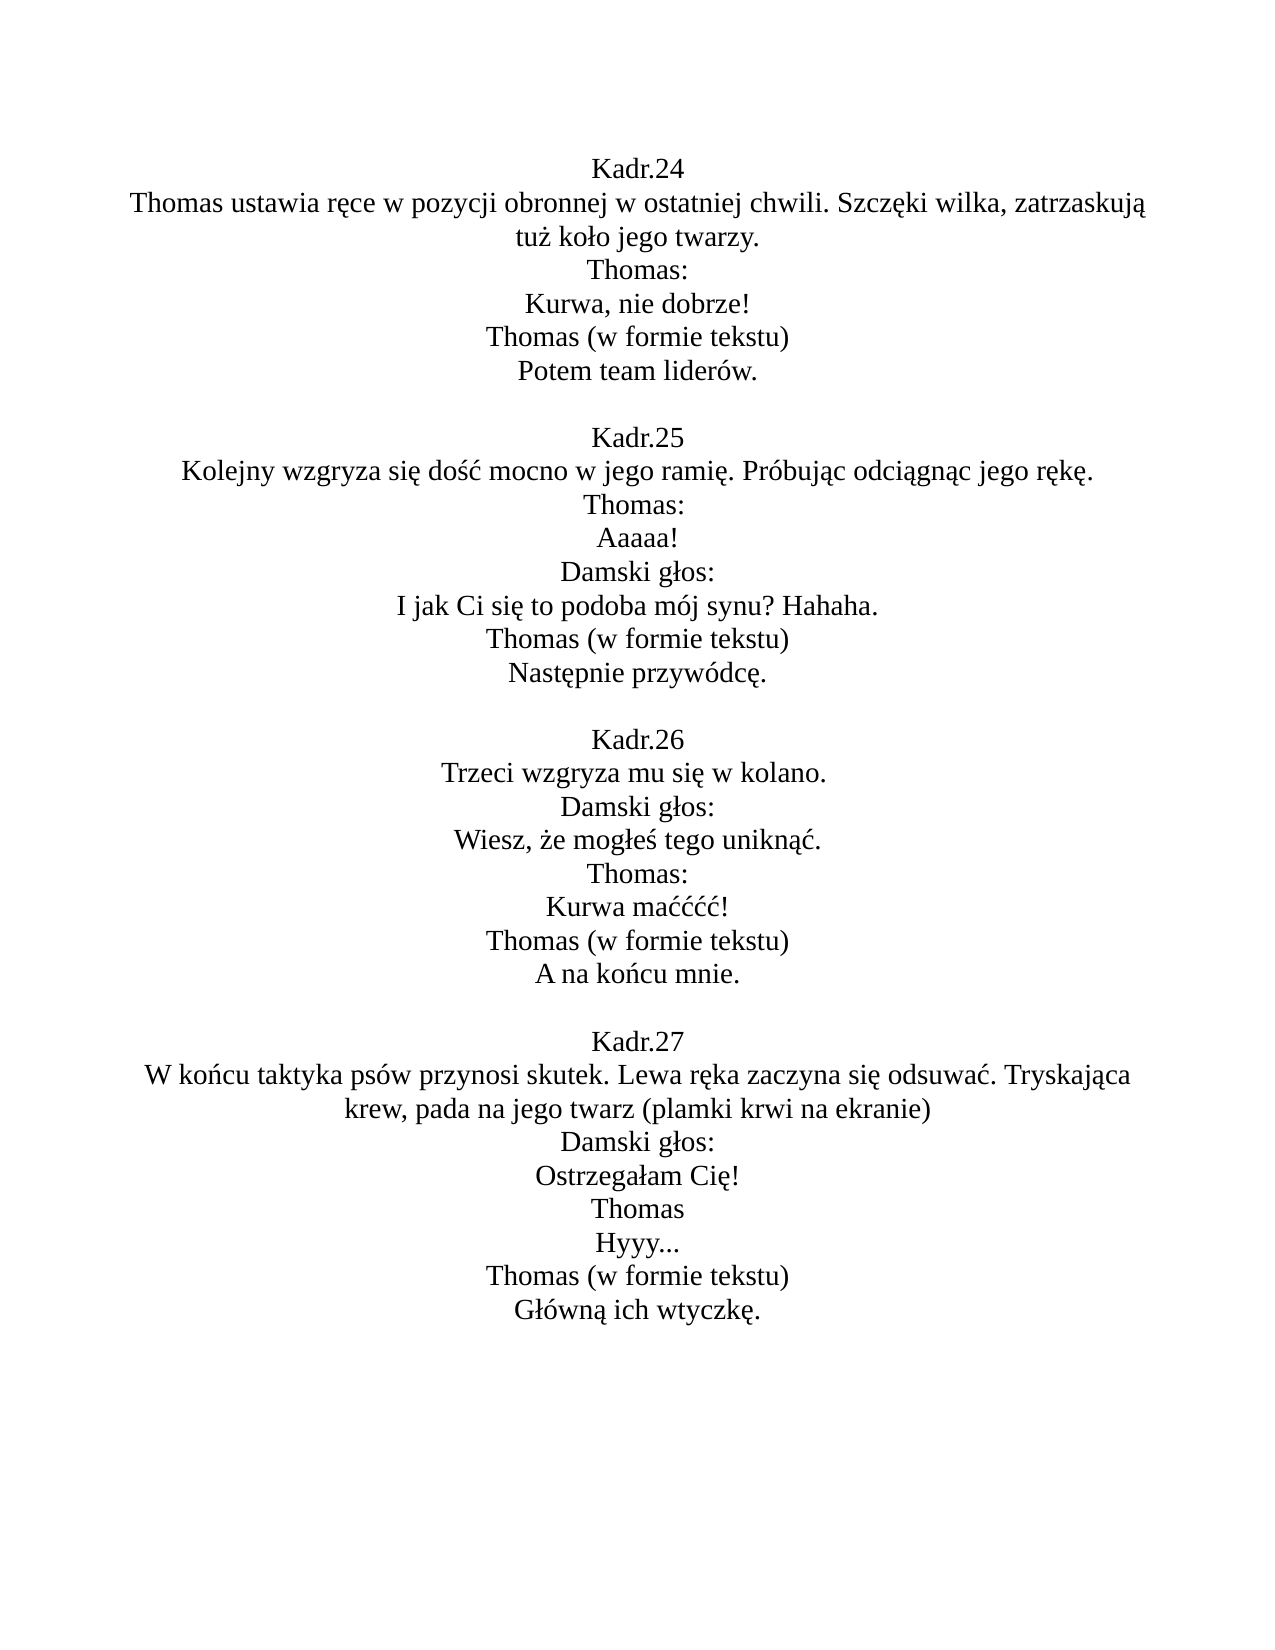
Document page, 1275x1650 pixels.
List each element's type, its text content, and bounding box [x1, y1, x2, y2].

text Hyyy... [118, 1225, 1157, 1258]
text Kolejny wzgryza się dość mocno w jego ramię. Próbując odciągnąc jego rękę. [118, 453, 1157, 487]
text Aaaaa! [118, 521, 1157, 554]
text Thomas: [118, 487, 1157, 521]
text Potem team liderów. [118, 353, 1157, 386]
text Wiesz, że mogłeś tego uniknąć. [118, 822, 1157, 856]
text Następnie przywódcę. [118, 655, 1157, 688]
text Kurwa maćććć! [118, 889, 1157, 923]
text Kadr.24 [118, 152, 1157, 185]
text Thomas ustawia ręce w pozycji obronnej w ostatniej chwili. Szczęki wilka, zatrzaskują tuż koło jego twarzy. [118, 185, 1157, 252]
text Trzeci wzgryza mu się w kolano. [118, 755, 1157, 789]
text Ostrzegałam Cię! [118, 1158, 1157, 1191]
text Thomas (w formie tekstu) [118, 319, 1157, 353]
text I jak Ci się to podoba mój synu? Hahaha. [118, 588, 1157, 621]
text Damski głos: [118, 554, 1157, 588]
text Thomas: [118, 252, 1157, 286]
text Thomas: [118, 856, 1157, 889]
text Thomas (w formie tekstu) [118, 923, 1157, 957]
text Thomas [118, 1191, 1157, 1225]
text Kurwa, nie dobrze! [118, 286, 1157, 319]
text Główną ich wtyczkę. [118, 1292, 1157, 1326]
text Damski głos: [118, 1124, 1157, 1158]
text Kadr.26 [118, 722, 1157, 755]
text A na końcu mnie. [118, 957, 1157, 990]
text Thomas (w formie tekstu) [118, 621, 1157, 655]
text Thomas (w formie tekstu) [118, 1258, 1157, 1292]
text W końcu taktyka psów przynosi skutek. Lewa ręka zaczyna się odsuwać. Tryskająca krew, pada na jego twarz (plamki krwi na ekranie) [118, 1057, 1157, 1124]
text Kadr.27 [118, 1024, 1157, 1057]
text Damski głos: [118, 789, 1157, 822]
text Kadr.25 [118, 420, 1157, 453]
